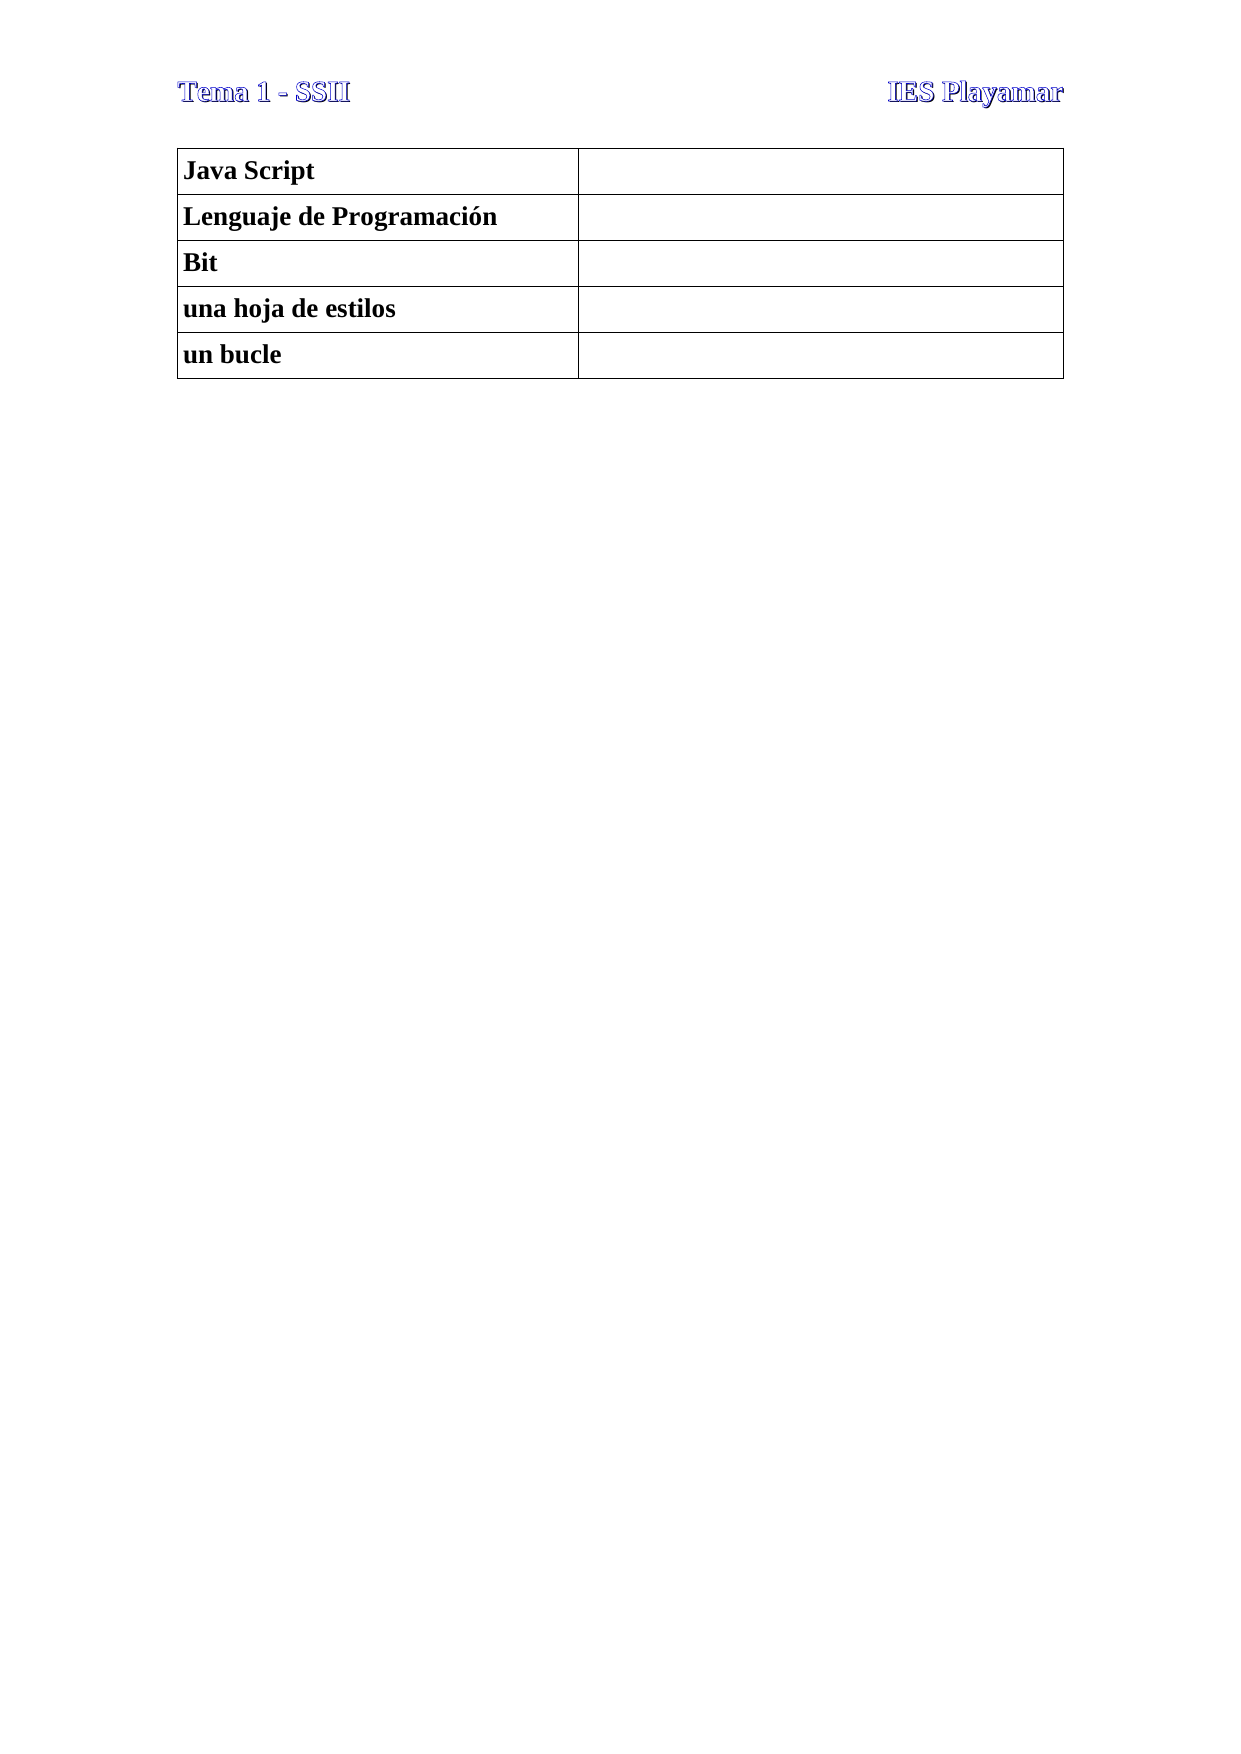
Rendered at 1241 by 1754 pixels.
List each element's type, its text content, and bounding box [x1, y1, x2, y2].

table_cell un bucle [178, 333, 578, 378]
table_cell Bit [178, 241, 578, 286]
table_cell [579, 241, 1063, 286]
table_cell Java Script [178, 149, 578, 194]
table_cell [579, 149, 1063, 194]
table_cell [579, 287, 1063, 332]
table_cell Lenguaje de Programación [178, 195, 578, 240]
table_cell [579, 333, 1063, 378]
table_cell [579, 195, 1063, 240]
table_cell una hoja de estilos [178, 287, 578, 332]
